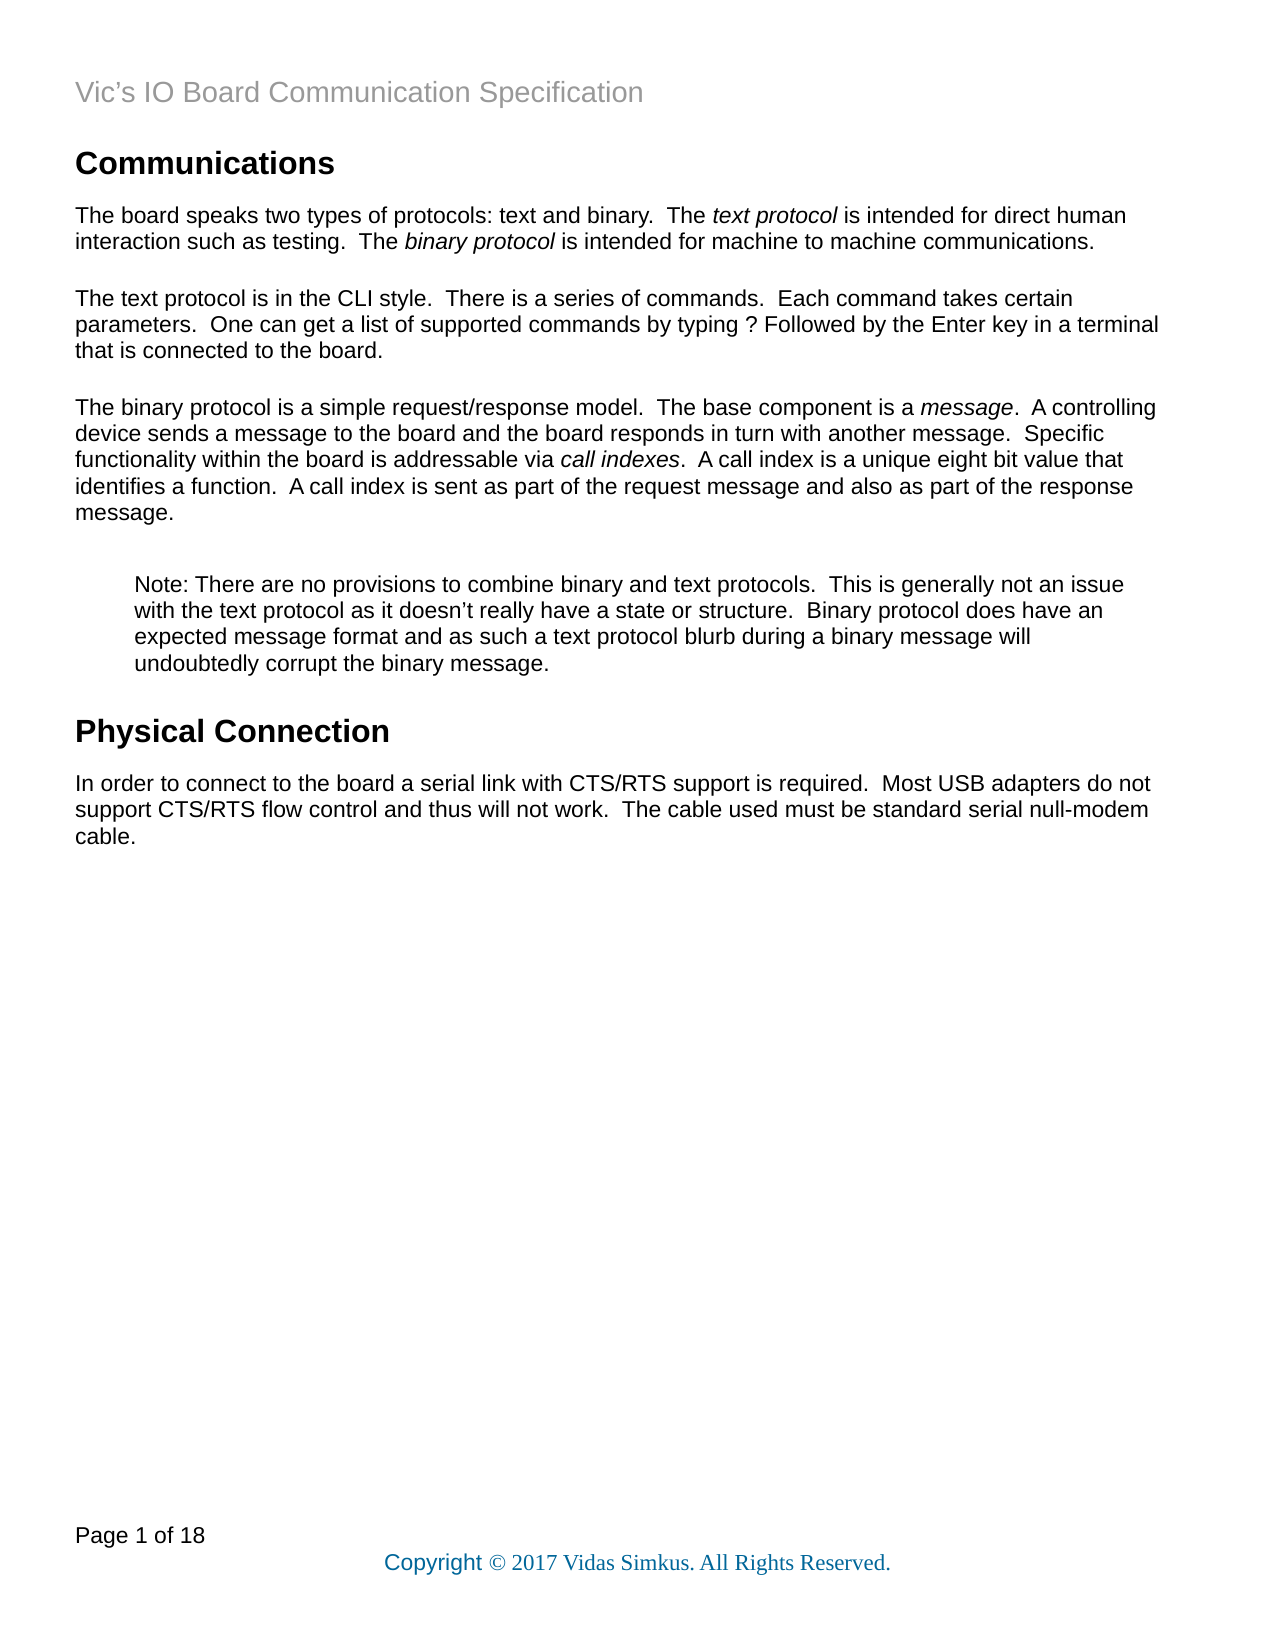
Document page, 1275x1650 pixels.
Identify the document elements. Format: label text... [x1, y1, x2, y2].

picture [489, 1555, 504, 1570]
subtitle Communications [75, 144, 1200, 181]
text The board speaks two types of protocols: text and binary. The text protocol is intended for direct human interaction such as testing. The binary protocol is intended for machine to machine communications. [75, 202, 1200, 255]
text Note: There are no provisions to combine binary and text protocols. This is generally not an issue with the text protocol as it doesn’t really have a state or structure. Binary protocol does have an expected message format and as such a text protocol blurb during a binary message will undoubtedly corrupt the binary message. [134, 571, 1141, 676]
text The binary protocol is a simple request/response model. The base component is a message. A controlling device sends a message to the board and the board responds in turn with another message. Specific functionality within the board is addressable via call indexes. A call index is a unique eight bit value that identifies a function. A call index is sent as part of the request message and also as part of the response message. [75, 394, 1200, 526]
text The text protocol is in the CLI style. There is a series of commands. Each command takes certain parameters. One can get a list of supported commands by typing ? Followed by the Enter key in a terminal that is connected to the board. [75, 285, 1200, 364]
subtitle Physical Connection [75, 712, 1200, 749]
text In order to connect to the board a serial link with CTS/RTS support is required. Most USB adapters do not support CTS/RTS flow control and thus will not work. The cable used must be standard serial null-modem cable. [75, 770, 1200, 849]
